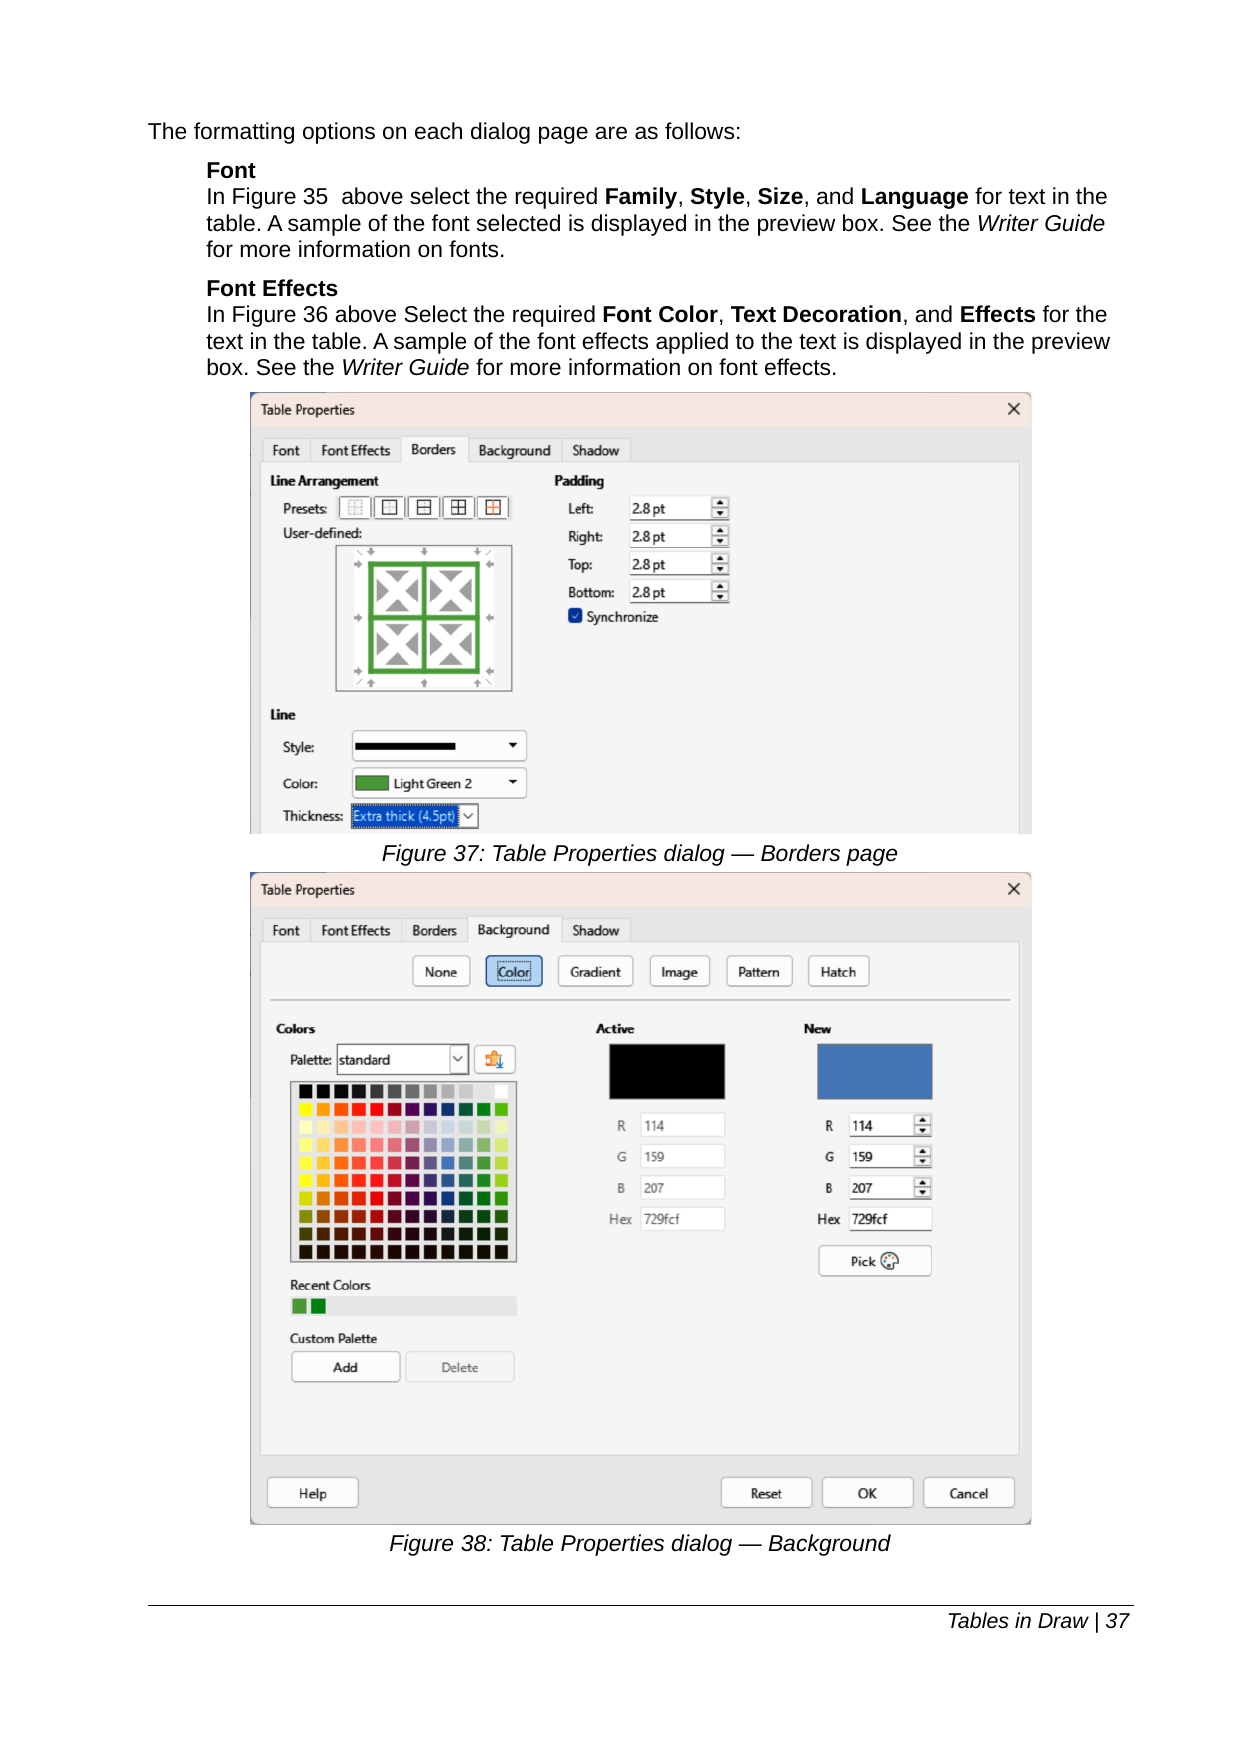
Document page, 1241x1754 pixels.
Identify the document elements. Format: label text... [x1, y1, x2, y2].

picture [250, 872, 1032, 1525]
picture [250, 392, 1032, 834]
list The formatting options on each dialog page are as follows: [148, 118, 1134, 144]
text In Figure 36 above Select the required Font Color, Text Decoration, and Effects for the text in the table. A sample of the font effects applied to the text is displayed in the preview box. See the Writer Guide for more information on font effects. [206, 301, 1134, 380]
text Font [206, 157, 1134, 183]
text Font Effects [206, 275, 1134, 301]
text Figure 38: Table Properties dialog — Background [250, 1530, 1031, 1557]
text In Figure 35 above select the required Family, Style, Size, and Language for text in the table. A sample of the font selected is displayed in the preview box. See the Writer Guide for more information on fonts. [206, 183, 1134, 262]
text Figure 37: Table Properties dialog — Borders page [250, 840, 1031, 866]
